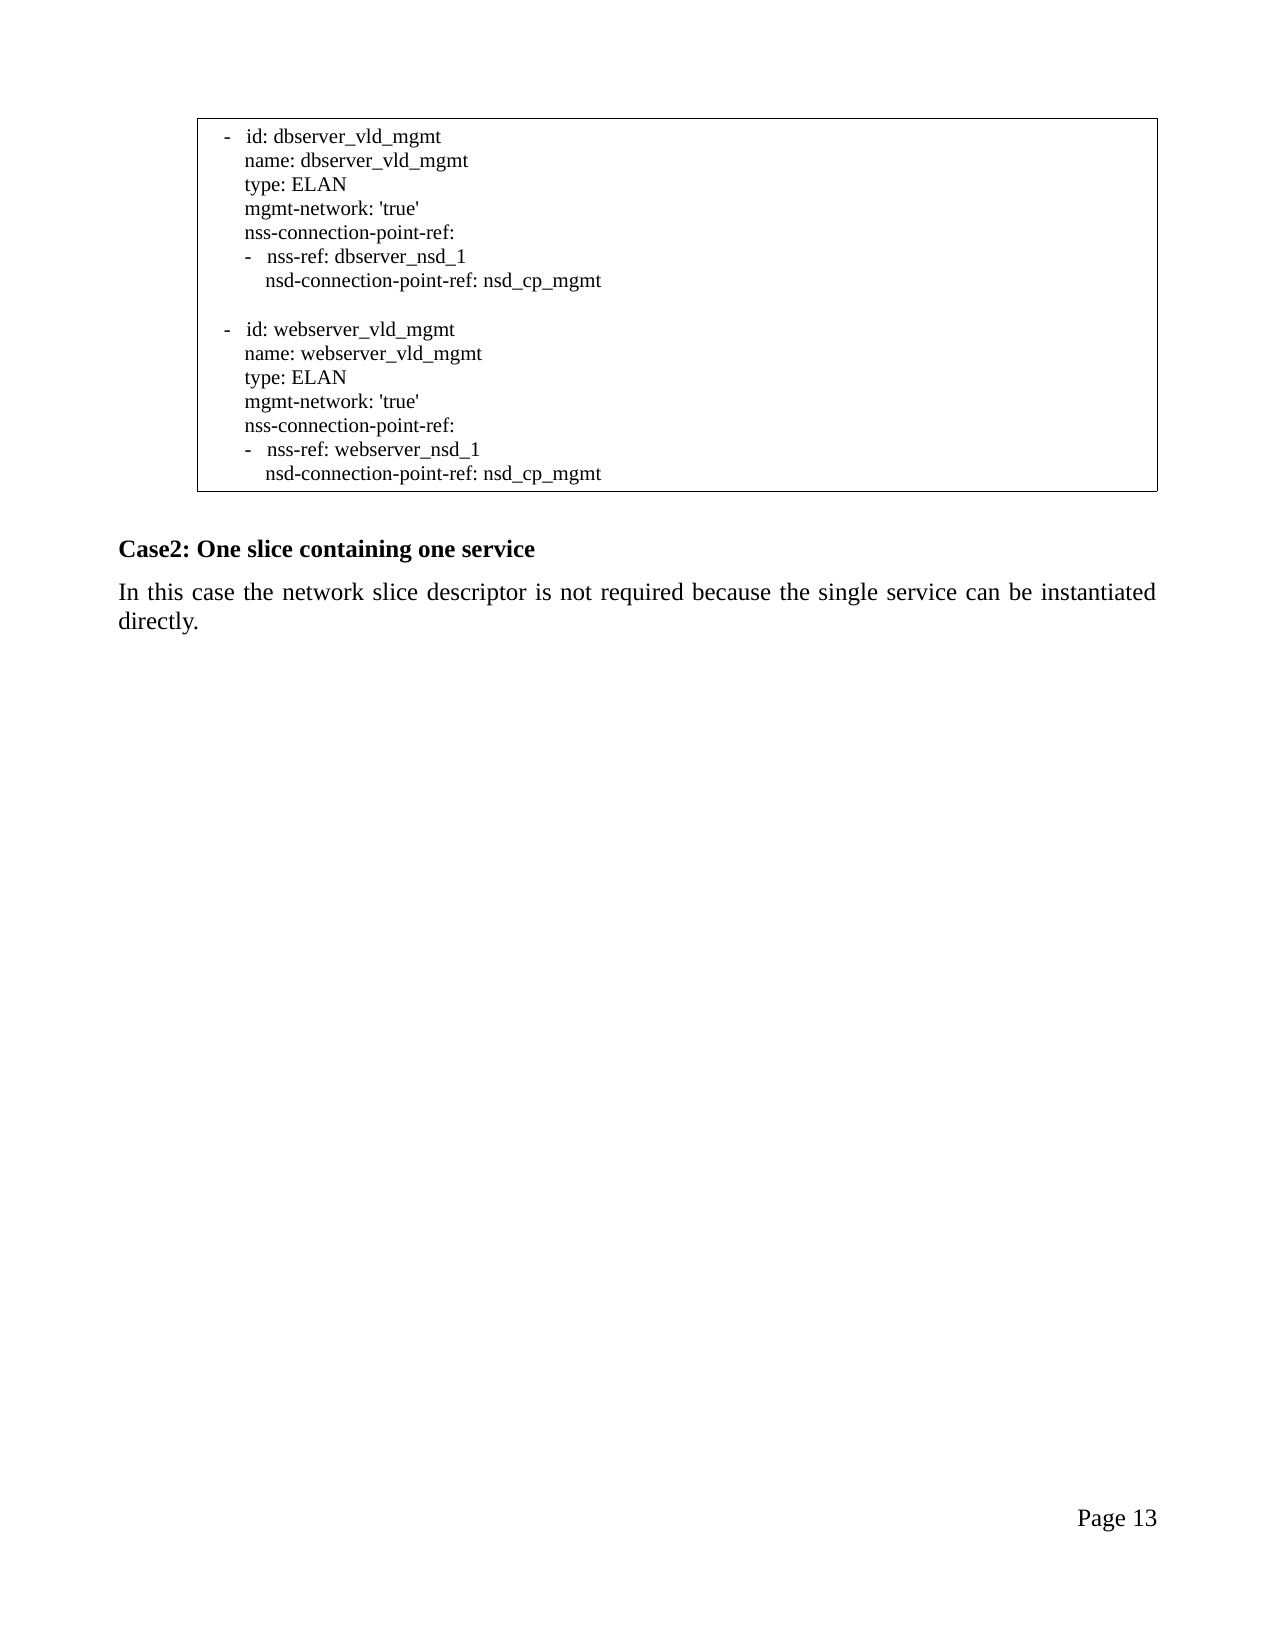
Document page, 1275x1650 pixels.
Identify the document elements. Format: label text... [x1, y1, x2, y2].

table_header - id: dbserver_vld_mgmt name: dbserver_vld_mgmt type: ELAN mgmt-network: 'true' nss-connection-point-ref: - nss-ref: dbserver_nsd_1 nsd-connection-point-ref: nsd_cp_mgmt - id: webserver_vld_mgmt name: webserver_vld_mgmt type: ELAN mgmt-network: 'true' nss-connection-point-ref: - nss-ref: webserver_nsd_1 nsd-connection-point-ref: nsd_cp_mgmt [198, 119, 1157, 491]
text Case2: One slice containing one service [118, 534, 1157, 563]
text In this case the network slice descriptor is not required because the single service can be instantiated directly. [118, 577, 1157, 635]
